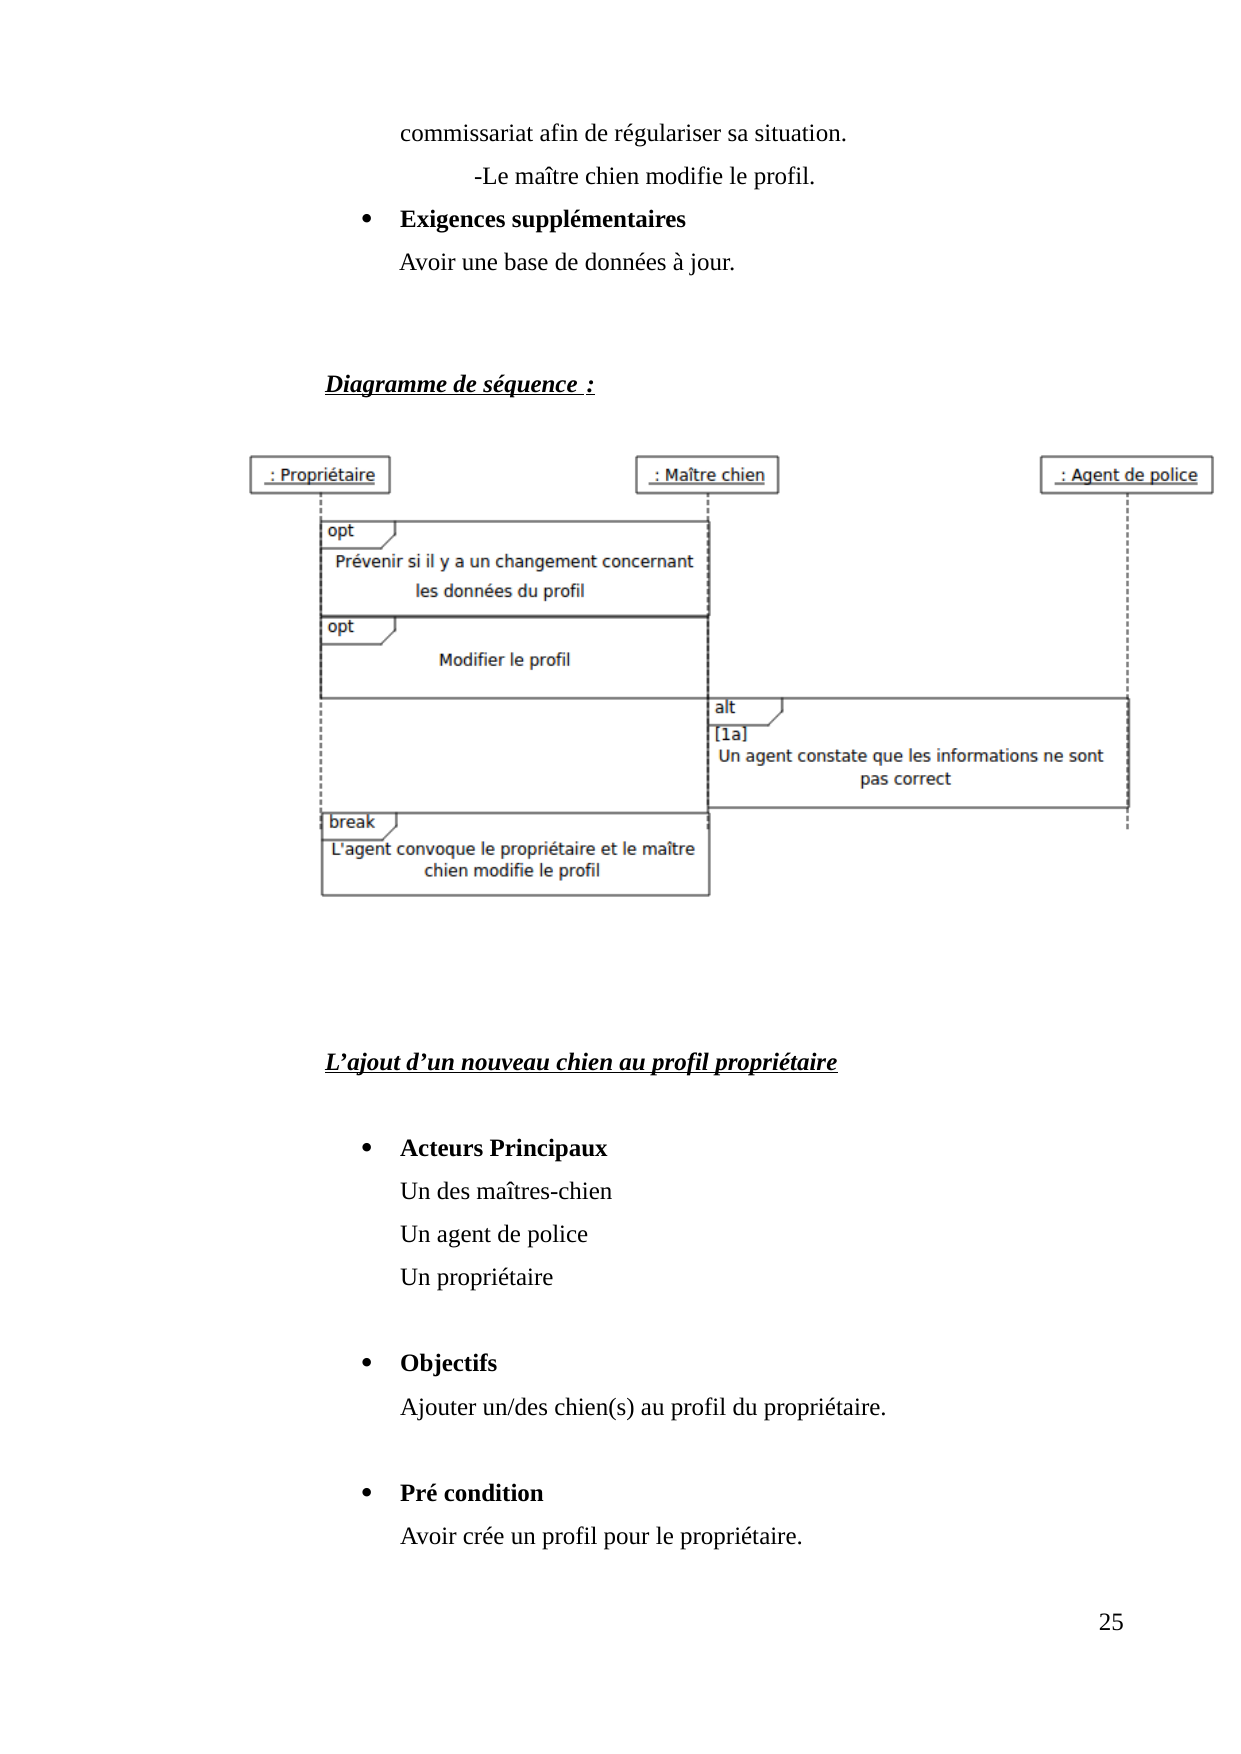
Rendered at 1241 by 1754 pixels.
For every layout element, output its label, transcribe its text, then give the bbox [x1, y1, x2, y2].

list commissariat afin de régulariser sa situation. [400, 118, 1123, 147]
text L’ajout d’un nouveau chien au profil propriétaire [325, 1047, 1123, 1075]
list Acteurs Principaux [362, 1133, 1123, 1162]
list Avoir crée un profil pour le propriétaire. [400, 1521, 1123, 1550]
list Avoir une base de données à jour. [325, 247, 1123, 276]
list -Le maître chien modifie le profil. [400, 161, 1123, 190]
text Diagramme de séquence : [325, 369, 1123, 398]
list Un des maîtres-chien [400, 1176, 1123, 1205]
list Ajouter un/des chien(s) au profil du propriétaire. [400, 1392, 1123, 1420]
list Exigences supplémentaires [362, 204, 1123, 233]
list Un propriétaire [400, 1262, 1123, 1291]
list Pré condition [362, 1478, 1123, 1507]
list Objectifs [362, 1348, 1123, 1377]
picture [236, 419, 1241, 932]
list Un agent de police [400, 1219, 1123, 1248]
